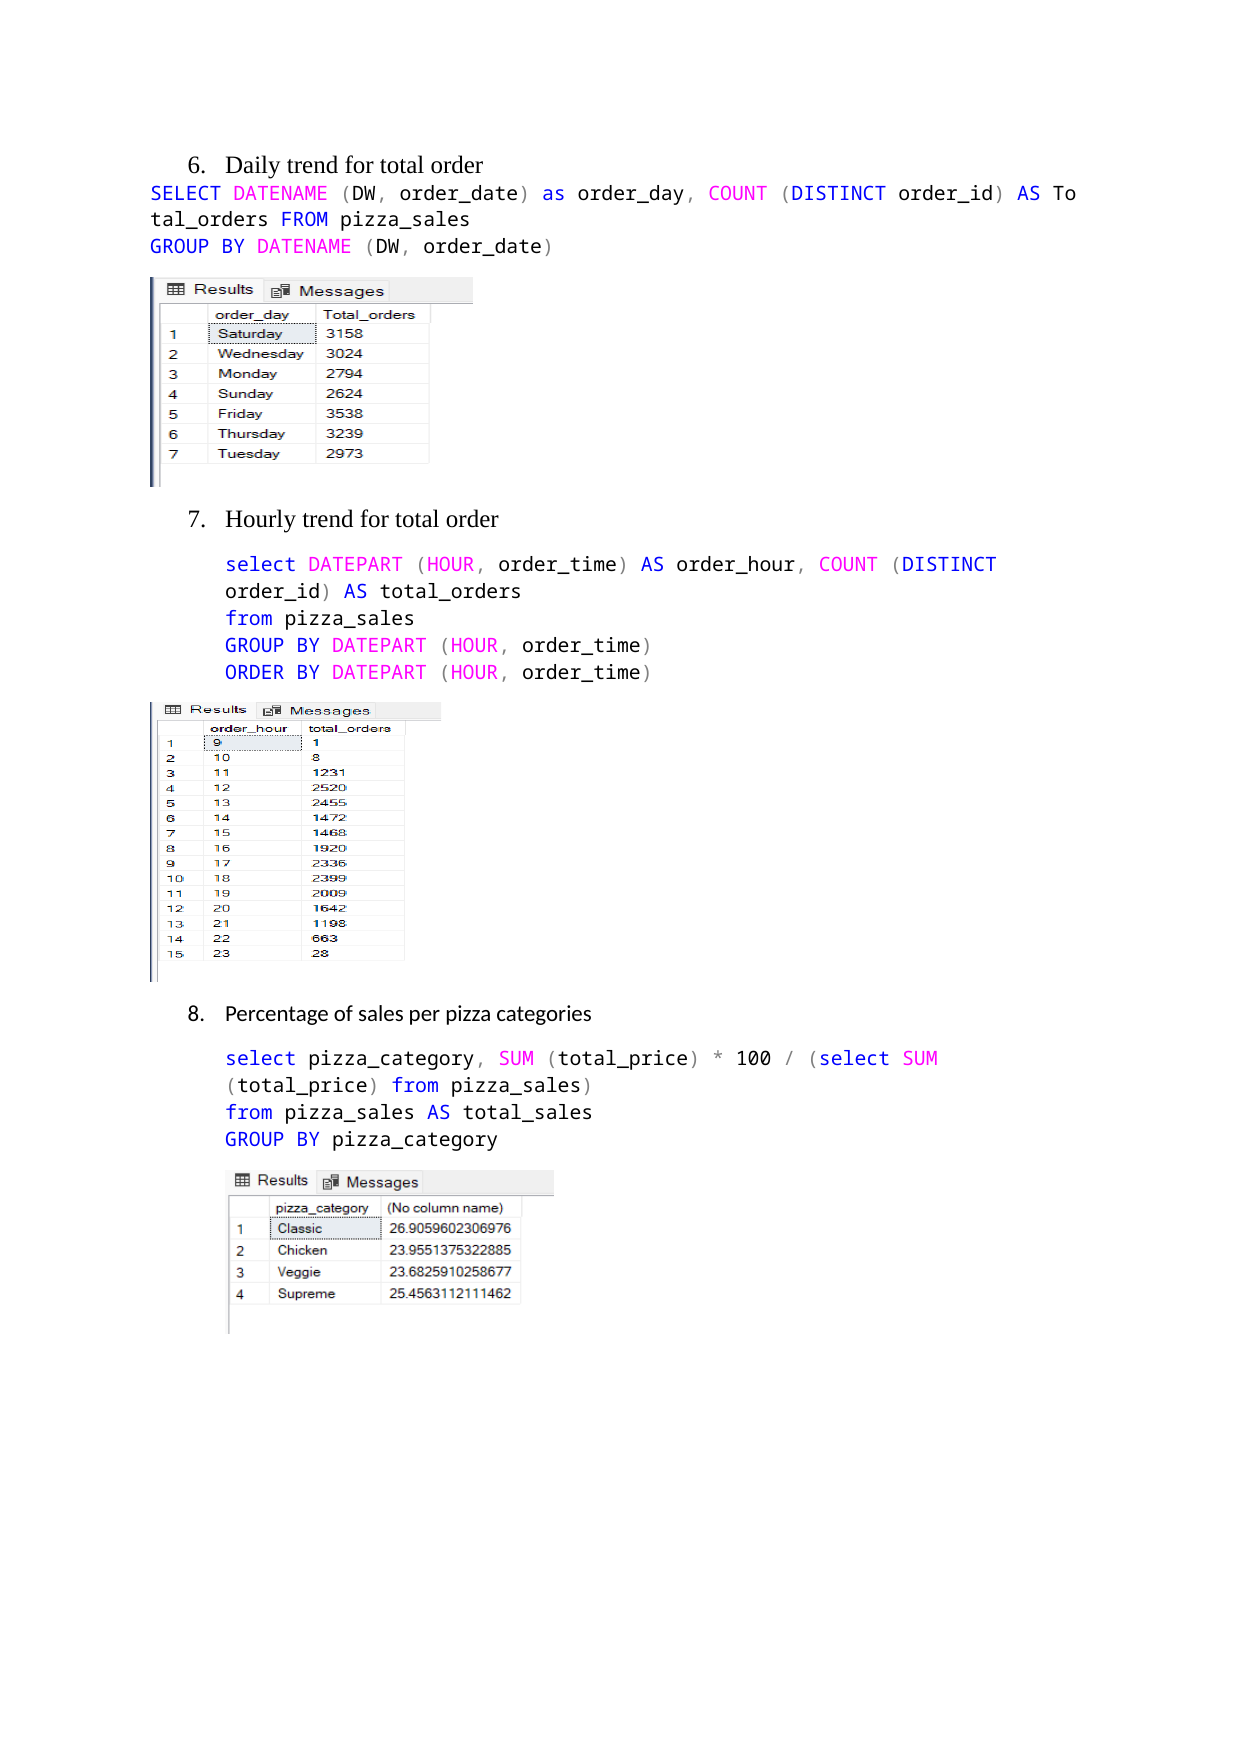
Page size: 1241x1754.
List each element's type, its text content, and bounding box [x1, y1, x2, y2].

text SELECT DATENAME (DW, order_date) as order_day, COUNT (DISTINCT order_id) AS To tal_orders FROM pizza_sales [150, 179, 1090, 233]
list GROUP BY pizza_category [225, 1126, 1090, 1152]
list GROUP BY DATEPART (HOUR, order_time) [225, 631, 1090, 658]
list Hourly trend for total order [187, 504, 1090, 533]
list from pizza_sales [225, 604, 1090, 631]
list Percentage of sales per pizza categories [187, 999, 1090, 1027]
list from pizza_sales AS total_sales [225, 1098, 1090, 1126]
list select pizza_category, SUM (total_price) * 100 / (select SUM (total_price) from pizza_sales) [225, 1044, 1090, 1098]
list select DATEPART (HOUR, order_time) AS order_hour, COUNT (DISTINCT order_id) AS total_orders [225, 550, 1090, 604]
list Daily trend for total order [187, 150, 1090, 179]
list ORDER BY DATEPART (HOUR, order_time) [225, 658, 1090, 685]
text GROUP BY DATENAME (DW, order_date) [150, 233, 1090, 260]
